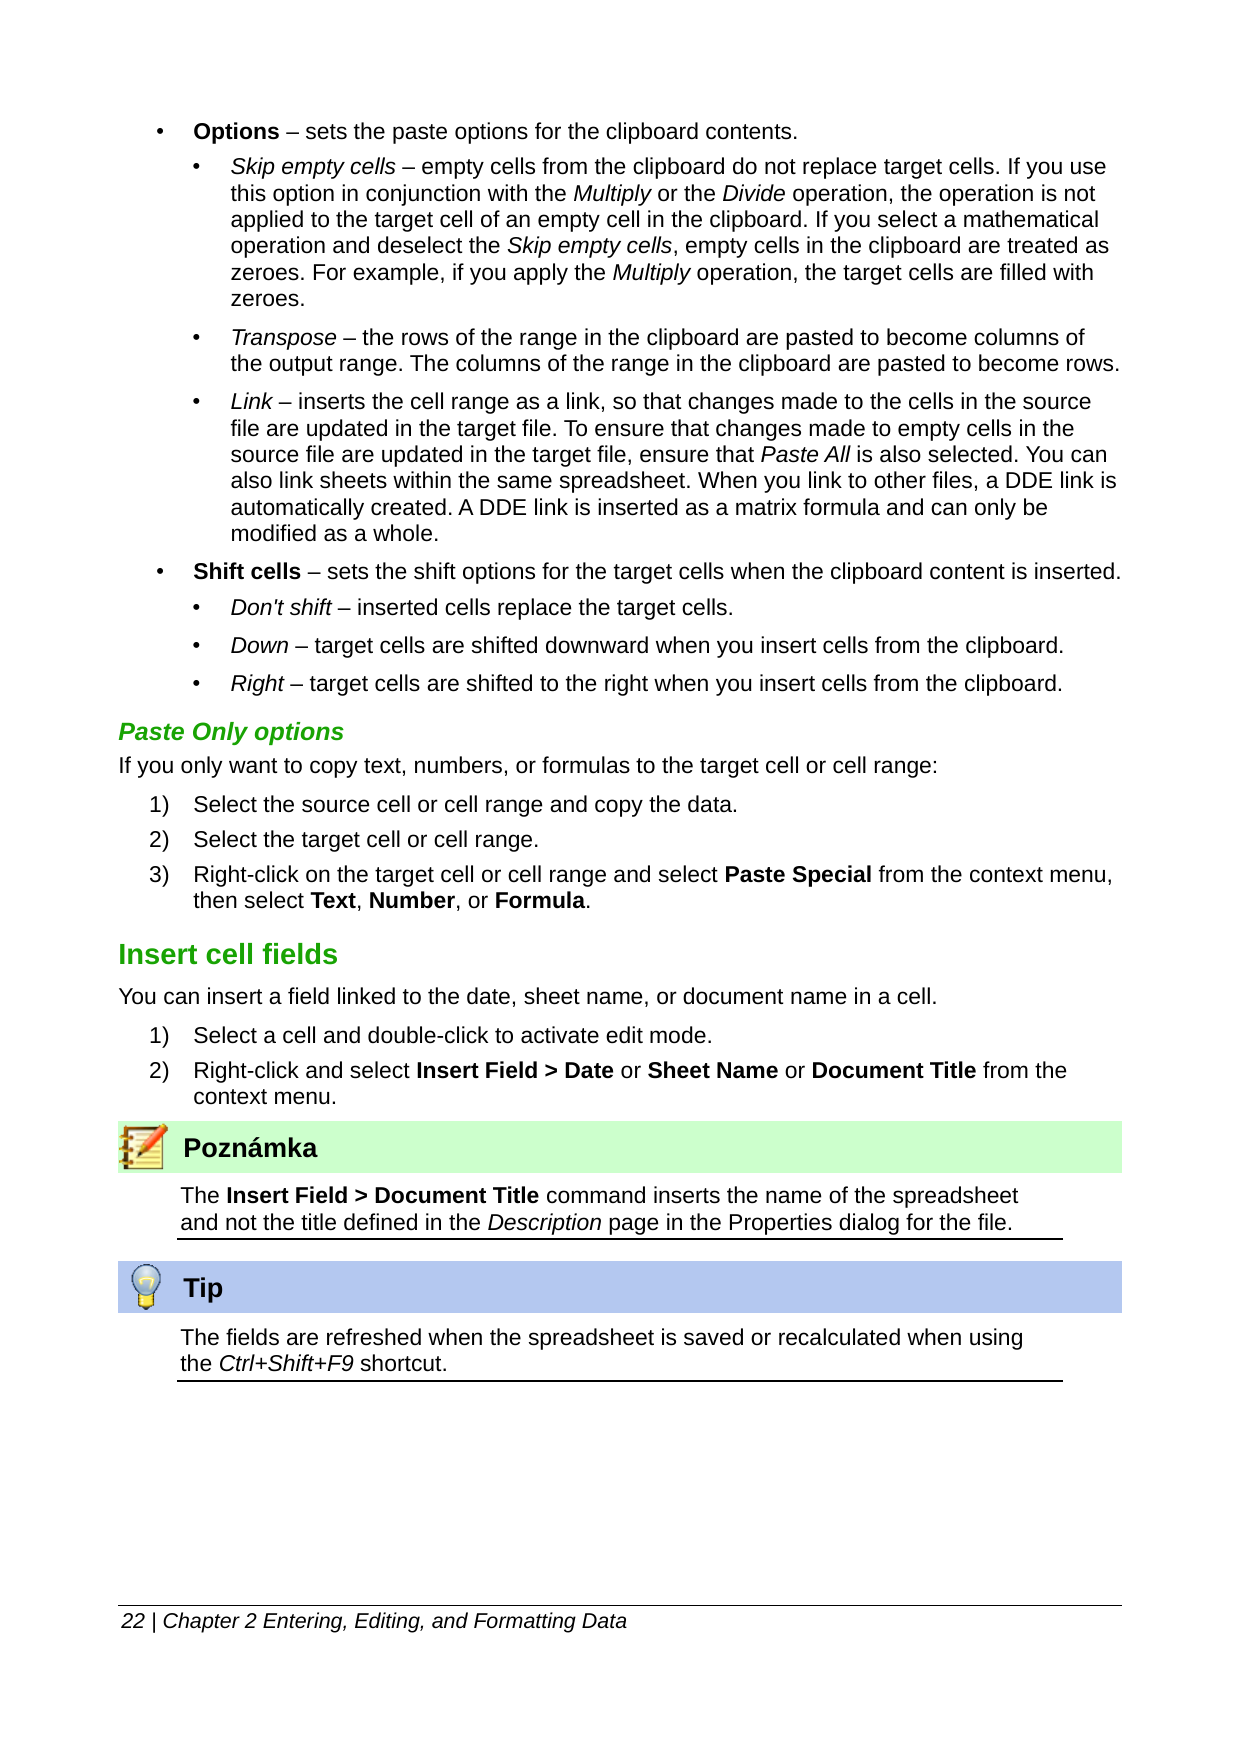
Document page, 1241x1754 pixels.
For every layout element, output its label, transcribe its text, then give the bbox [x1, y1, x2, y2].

list Options – sets the paste options for the clipboard contents. [156, 118, 1122, 144]
subtitle Tip [118, 1261, 1122, 1313]
list Transpose – the rows of the range in the clipboard are pasted to become columns of the output range. The columns of the range in the clipboard are pasted to become rows. [192, 323, 1122, 376]
picture [119, 1122, 170, 1173]
list Down – target cells are shifted downward when you insert cells from the clipboard. [192, 632, 1122, 658]
subtitle Insert cell fields [118, 937, 1122, 971]
text You can insert a field linked to the date, sheet name, or document name in a cell. [118, 983, 1122, 1009]
subtitle Paste Only options [118, 717, 1122, 746]
list Don't shift – inserted cells replace the target cells. [192, 593, 1122, 620]
list Shift cells – sets the shift options for the target cells when the clipboard content is inserted. [156, 558, 1122, 584]
text The fields are refreshed when the spreadsheet is saved or recalculated when using the Ctrl+Shift+F9 shortcut. [177, 1321, 1063, 1380]
list Link – inserts the cell range as a link, so that changes made to the cells in the source file are updated in the target file. To ensure that changes made to empty cells in the source file are updated in the target file, ensure that Paste All is also selected. You can also link sheets within the same spreadsheet. When you link to other files, a DDE link is automatically created. A DDE link is inserted as a matrix formula and can only be modified as a whole. [192, 388, 1122, 546]
list Select a cell and double-click to activate edit mode. [169, 1022, 1122, 1048]
list Right-click on the target cell or cell range and select Paste Special from the context menu, then select Text, Number, or Formula. [169, 861, 1122, 914]
list Select the target cell or cell range. [169, 826, 1122, 852]
text The Insert Field > Document Title command inserts the name of the spreadsheet and not the title defined in the Description page in the Properties dialog for the file. [177, 1179, 1063, 1238]
list Right – target cells are shifted to the right when you insert cells from the clipboard. [192, 670, 1122, 696]
list Select the source cell or cell range and copy the data. [169, 791, 1122, 817]
text If you only want to copy text, numbers, or formulas to the target cell or cell range: [118, 752, 1122, 778]
picture [119, 1262, 170, 1313]
list Right-click and select Insert Field > Date or Sheet Name or Document Title from the context menu. [169, 1057, 1122, 1109]
subtitle Poznámka [118, 1121, 1122, 1173]
list Skip empty cells – empty cells from the clipboard do not replace target cells. If you use this option in conjunction with the Multiply or the Divide operation, the operation is not applied to the target cell of an empty cell in the clipboard. If you select a mathematical operation and deselect the Skip empty cells, empty cells in the clipboard are treated as zeroes. For example, if you apply the Multiply operation, the target cells are filled with zeroes. [192, 153, 1122, 311]
